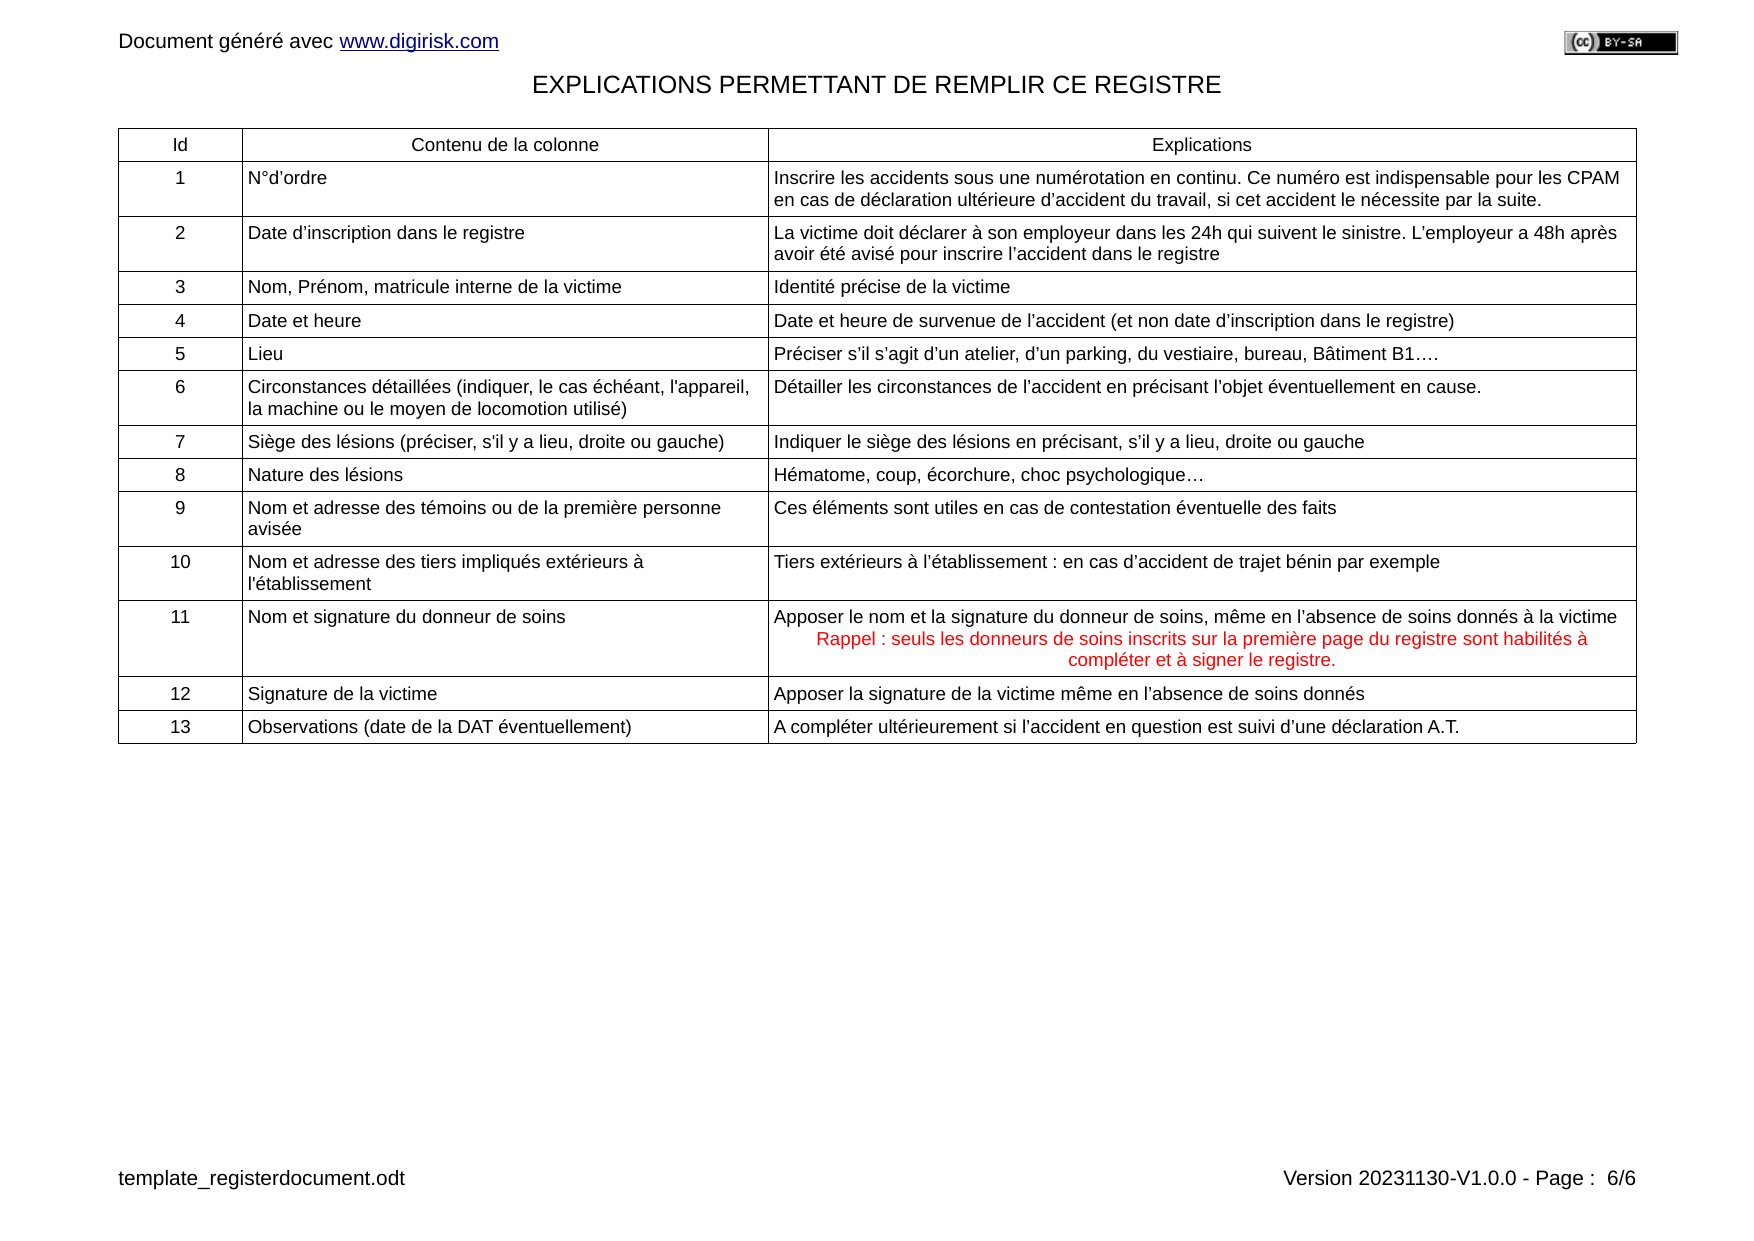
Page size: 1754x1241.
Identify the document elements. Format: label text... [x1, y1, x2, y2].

text EXPLICATIONS PERMETTANT DE REMPLIR CE REGISTRE [118, 71, 1636, 99]
table_cell Date et heure de survenue de l’accident (et non date d’inscription dans le registre) [769, 305, 1636, 337]
table_cell 7 [119, 426, 242, 458]
table_cell 12 [119, 677, 242, 709]
table_cell N°d’ordre [243, 162, 768, 216]
table_header Contenu de la colonne [243, 129, 768, 161]
table_cell Ces éléments sont utiles en cas de contestation éventuelle des faits [769, 492, 1636, 546]
table_cell Préciser s’il s’agit d’un atelier, d’un parking, du vestiaire, bureau, Bâtiment B1…. [769, 338, 1636, 370]
table_cell Nom et adresse des tiers impliqués extérieurs à l'établissement [243, 547, 768, 600]
table_cell Lieu [243, 338, 768, 370]
table_cell A compléter ultérieurement si l’accident en question est suivi d’une déclaration A.T. [769, 711, 1636, 743]
table_cell Nature des lésions [243, 459, 768, 491]
table_cell Signature de la victime [243, 677, 768, 709]
table_cell 4 [119, 305, 242, 337]
table_cell Nom et adresse des témoins ou de la première personne avisée [243, 492, 768, 546]
table_cell Tiers extérieurs à l’établissement : en cas d’accident de trajet bénin par exemple [769, 547, 1636, 600]
table_cell 8 [119, 459, 242, 491]
picture [1564, 31, 1679, 55]
table_cell 3 [119, 272, 242, 304]
table_cell Date d’inscription dans le registre [243, 217, 768, 271]
table_cell 11 [119, 601, 242, 676]
table_cell La victime doit déclarer à son employeur dans les 24h qui suivent le sinistre. L’employeur a 48h après avoir été avisé pour inscrire l’accident dans le registre [769, 217, 1636, 271]
table_cell 2 [119, 217, 242, 271]
table_cell Hématome, coup, écorchure, choc psychologique… [769, 459, 1636, 491]
table_cell Date et heure [243, 305, 768, 337]
table_cell 6 [119, 371, 242, 424]
table_cell Circonstances détaillées (indiquer, le cas échéant, l'appareil, la machine ou le moyen de locomotion utilisé) [243, 371, 768, 424]
table_cell Observations (date de la DAT éventuellement) [243, 711, 768, 743]
table_cell 1 [119, 162, 242, 216]
table_cell 9 [119, 492, 242, 546]
table_cell 13 [119, 711, 242, 743]
table_cell Nom et signature du donneur de soins [243, 601, 768, 676]
table_cell Apposer le nom et la signature du donneur de soins, même en l’absence de soins donnés à la victime Rappel : seuls les donneurs de soins inscrits sur la première page du registre sont habilités à compléter et à signer le registre. [769, 601, 1636, 676]
table_cell Siège des lésions (préciser, s'il y a lieu, droite ou gauche) [243, 426, 768, 458]
table_header Explications [769, 129, 1636, 161]
table_cell 5 [119, 338, 242, 370]
table_cell Nom, Prénom, matricule interne de la victime [243, 272, 768, 304]
table_cell Indiquer le siège des lésions en précisant, s’il y a lieu, droite ou gauche [769, 426, 1636, 458]
table_cell Apposer la signature de la victime même en l’absence de soins donnés [769, 677, 1636, 709]
table_header Id [119, 129, 242, 161]
table_cell 10 [119, 547, 242, 600]
table_cell Détailler les circonstances de l’accident en précisant l’objet éventuellement en cause. [769, 371, 1636, 424]
table_cell Inscrire les accidents sous une numérotation en continu. Ce numéro est indispensable pour les CPAM en cas de déclaration ultérieure d’accident du travail, si cet accident le nécessite par la suite. [769, 162, 1636, 216]
table_cell Identité précise de la victime [769, 272, 1636, 304]
